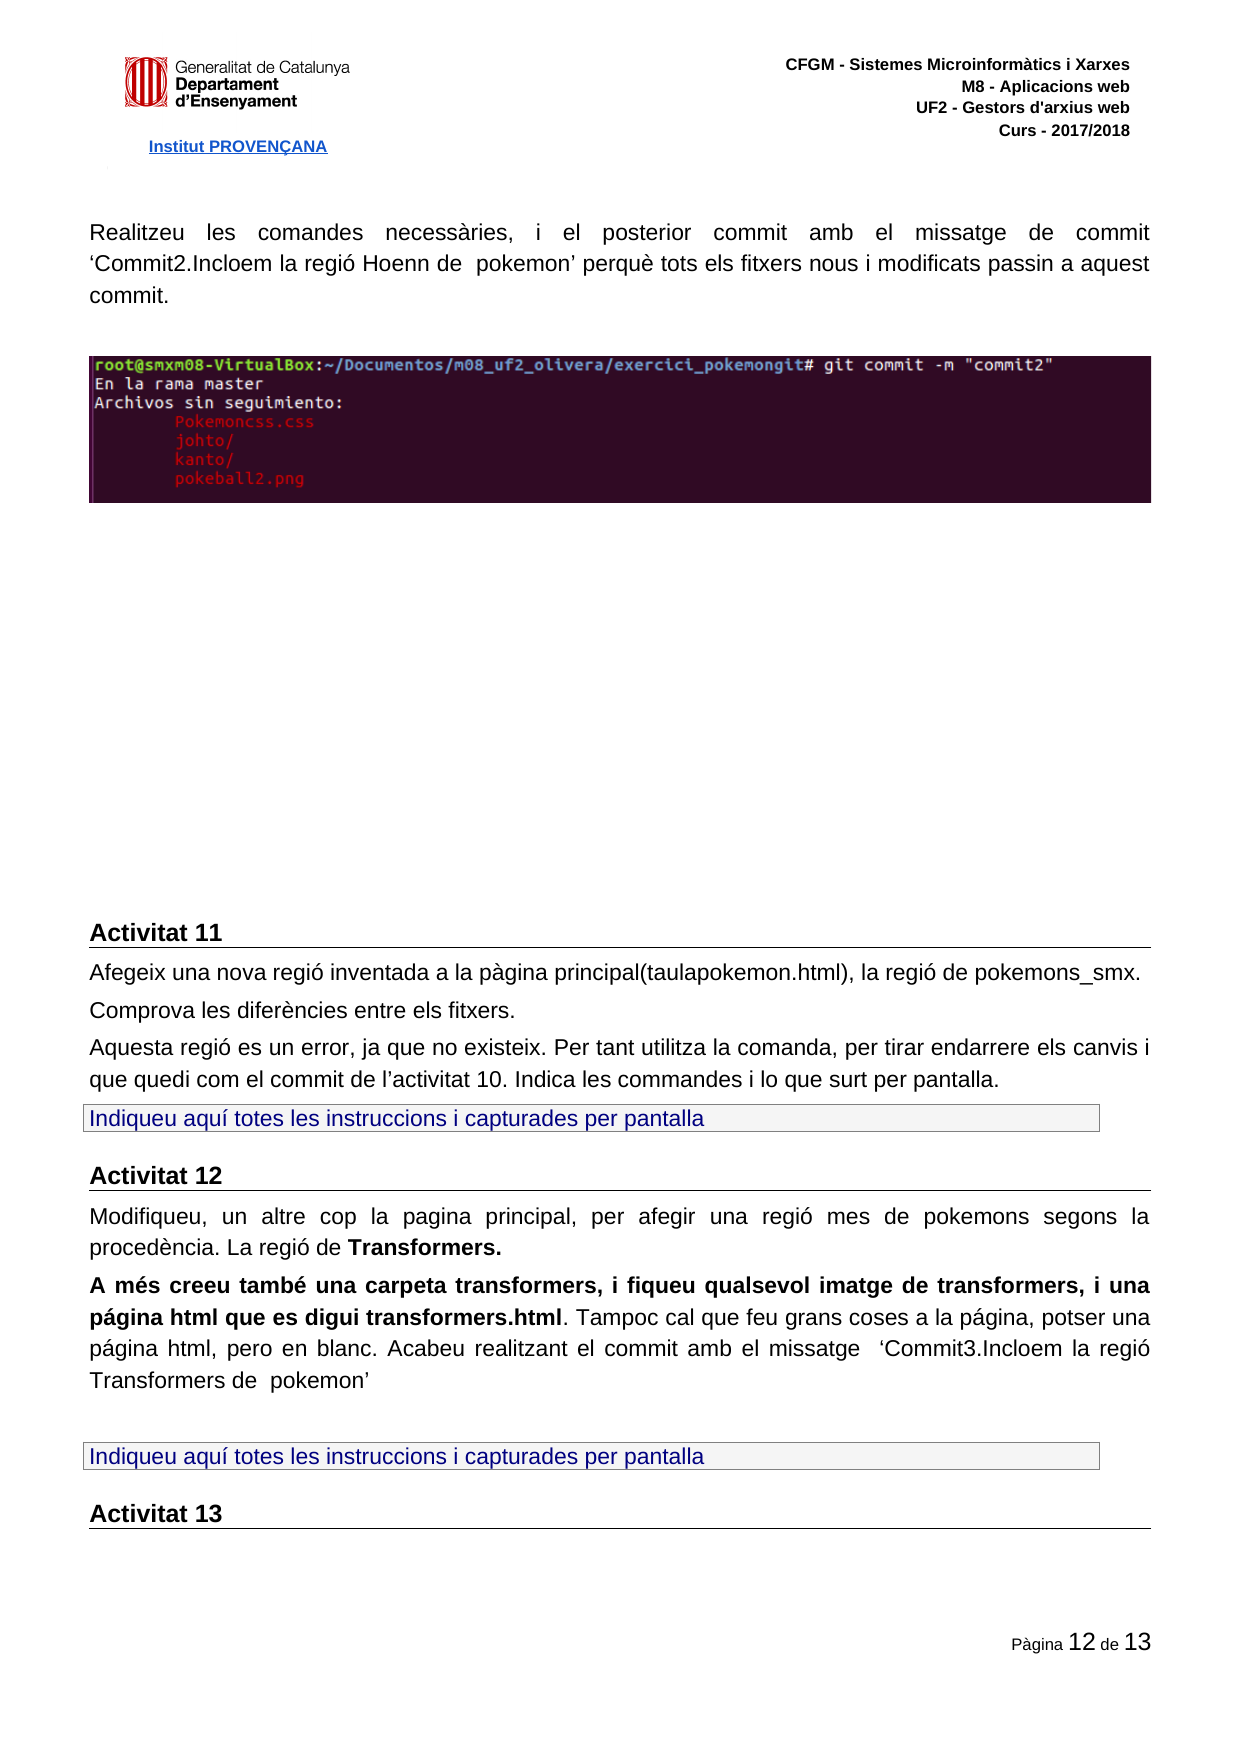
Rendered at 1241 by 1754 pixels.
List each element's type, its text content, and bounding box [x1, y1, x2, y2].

table_header Indiqueu aquí totes les instruccions i capturades per pantalla [84, 1105, 1099, 1131]
text Aquesta regió es un error, ja que no existeix. Per tant utilitza la comanda, per tirar endarrere els canvis i que quedi com el commit de l’activitat 10. Indica les commandes i lo que surt per pantalla. [89, 1034, 1151, 1092]
text Realitzeu les comandes necessàries, i el posterior commit amb el missatge de commit ‘Commit2.Incloem la regió Hoenn de pokemon’ perquè tots els fitxers nous i modificats passin a aquest commit. [89, 218, 1151, 308]
text Comprova les diferències entre els fitxers. [89, 997, 1151, 1023]
picture [89, 356, 1152, 503]
text Afegeix una nova regió inventada a la pàgina principal(taulapokemon.html), la regió de pokemons_smx. [89, 959, 1151, 986]
text Activitat 13 [89, 1499, 1151, 1528]
table_header Indiqueu aquí totes les instruccions i capturades per pantalla [84, 1443, 1099, 1469]
text Activitat 11 [89, 918, 1151, 947]
text Modifiqueu, un altre cop la pagina principal, per afegir una regió mes de pokemons segons la procedència. La regió de Transformers. [89, 1203, 1151, 1261]
text A més creeu també una carpeta transformers, i fiqueu qualsevol imatge de transformers, i una página html que es digui transformers.html. Tampoc cal que feu grans coses a la página, potser una página html, pero en blanc. Acabeu realitzant el commit amb el missatge ‘Commit3.Incloem la regió Transformers de pokemon’ [89, 1272, 1151, 1393]
text Activitat 12 [89, 1161, 1151, 1190]
picture [88, 32, 385, 133]
